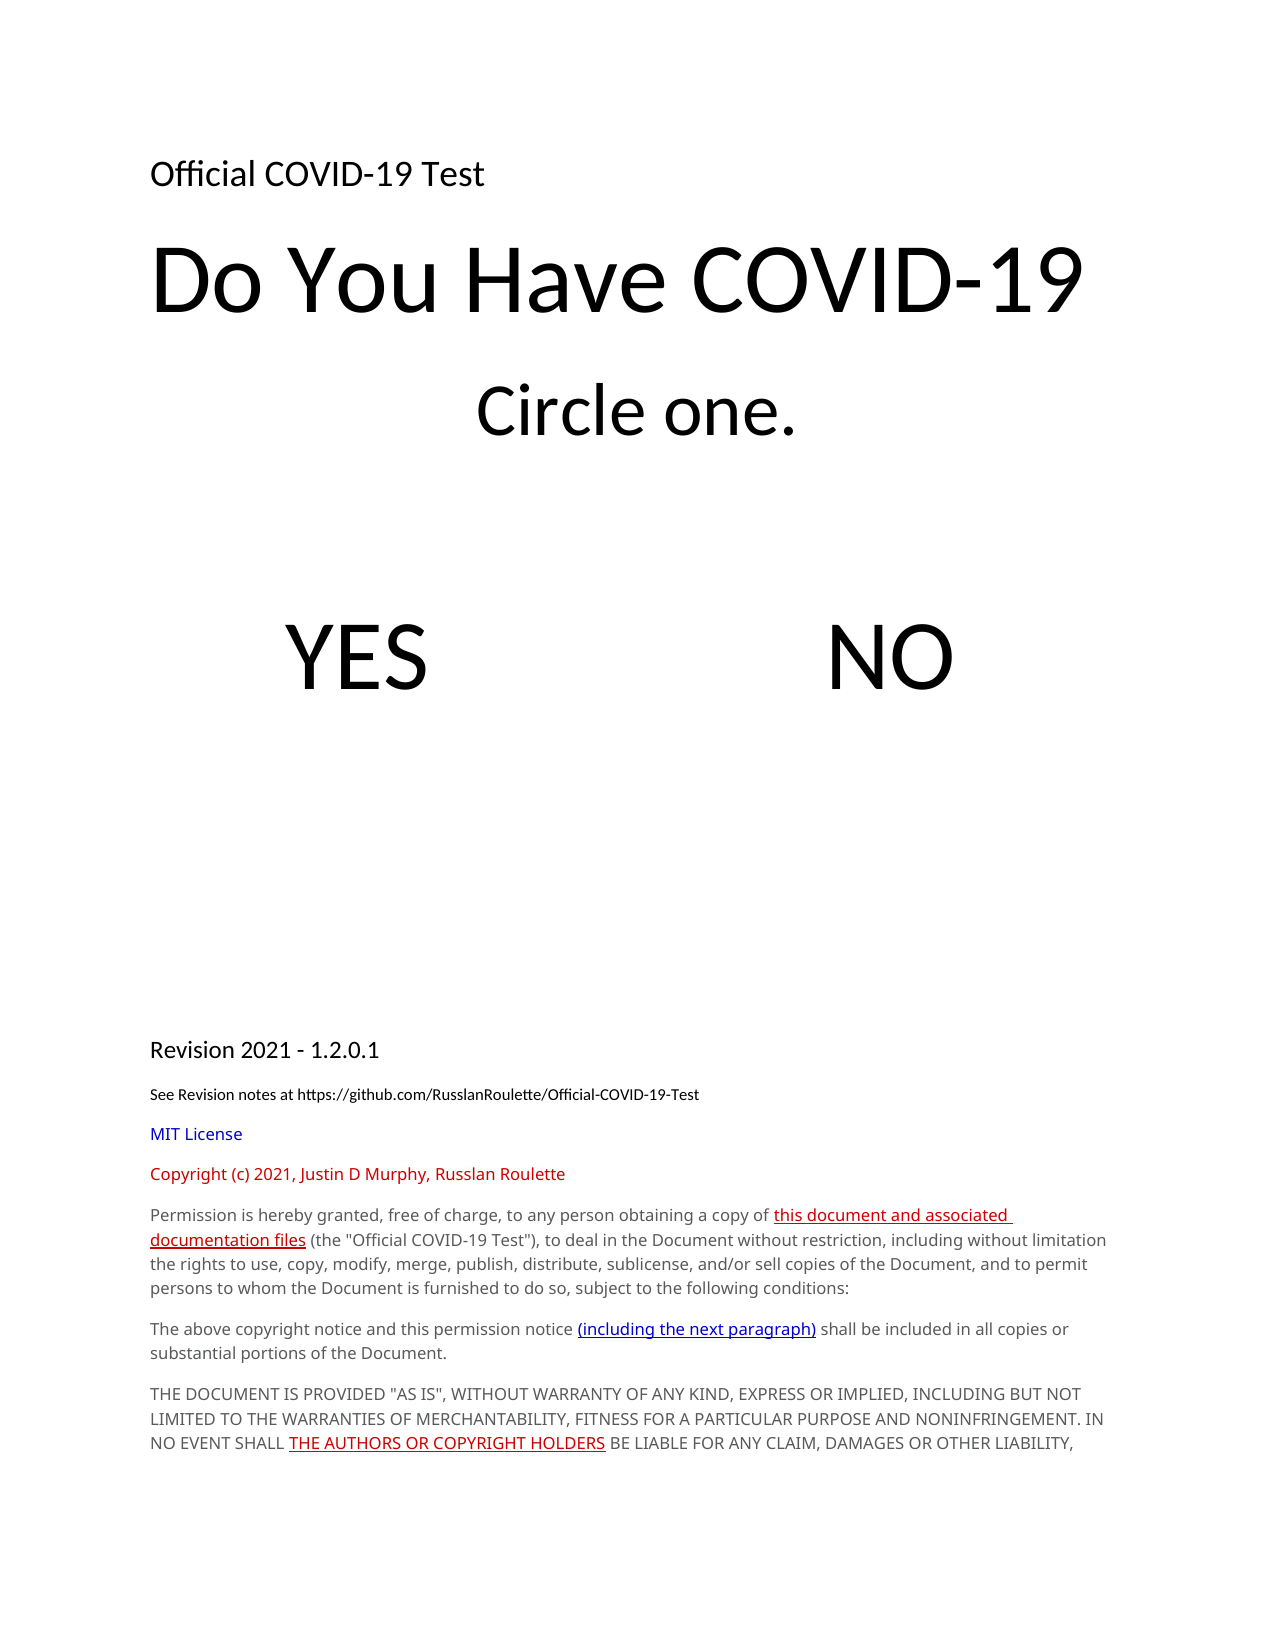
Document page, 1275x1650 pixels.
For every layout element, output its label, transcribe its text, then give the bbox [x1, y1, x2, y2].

text Do You Have COVID-19 [150, 216, 1125, 338]
text Revision 2021 - 1.2.0.1 [150, 1034, 1125, 1065]
text YES NO [150, 592, 1125, 714]
text The above copyright notice and this permission notice (including the next paragraph) shall be included in all copies or substantial portions of the Document. [150, 1318, 1125, 1365]
text Copyright (c) 2021, Justin D Murphy, Russlan Roulette [150, 1163, 1125, 1186]
text Official COVID-19 Test [150, 150, 1125, 196]
text MIT License [150, 1122, 1125, 1145]
text THE DOCUMENT IS PROVIDED "AS IS", WITHOUT WARRANTY OF ANY KIND, EXPRESS OR IMPLIED, INCLUDING BUT NOT LIMITED TO THE WARRANTIES OF MERCHANTABILITY, FITNESS FOR A PARTICULAR PURPOSE AND NONINFRINGEMENT. IN NO EVENT SHALL THE AUTHORS OR COPYRIGHT HOLDERS BE LIABLE FOR ANY CLAIM, DAMAGES OR OTHER LIABILITY, [150, 1383, 1125, 1454]
text See Revision notes at https://github.com/RusslanRoulette/Official-COVID-19-Test [150, 1084, 1125, 1104]
text Circle one. [150, 363, 1125, 454]
text Permission is hereby granted, free of charge, to any person obtaining a copy of this document and associated documentation files (the "Official COVID-19 Test"), to deal in the Document without restriction, including without limitation the rights to use, copy, modify, merge, publish, distribute, sublicense, and/or sell copies of the Document, and to permit persons to whom the Document is furnished to do so, subject to the following conditions: [150, 1204, 1125, 1299]
